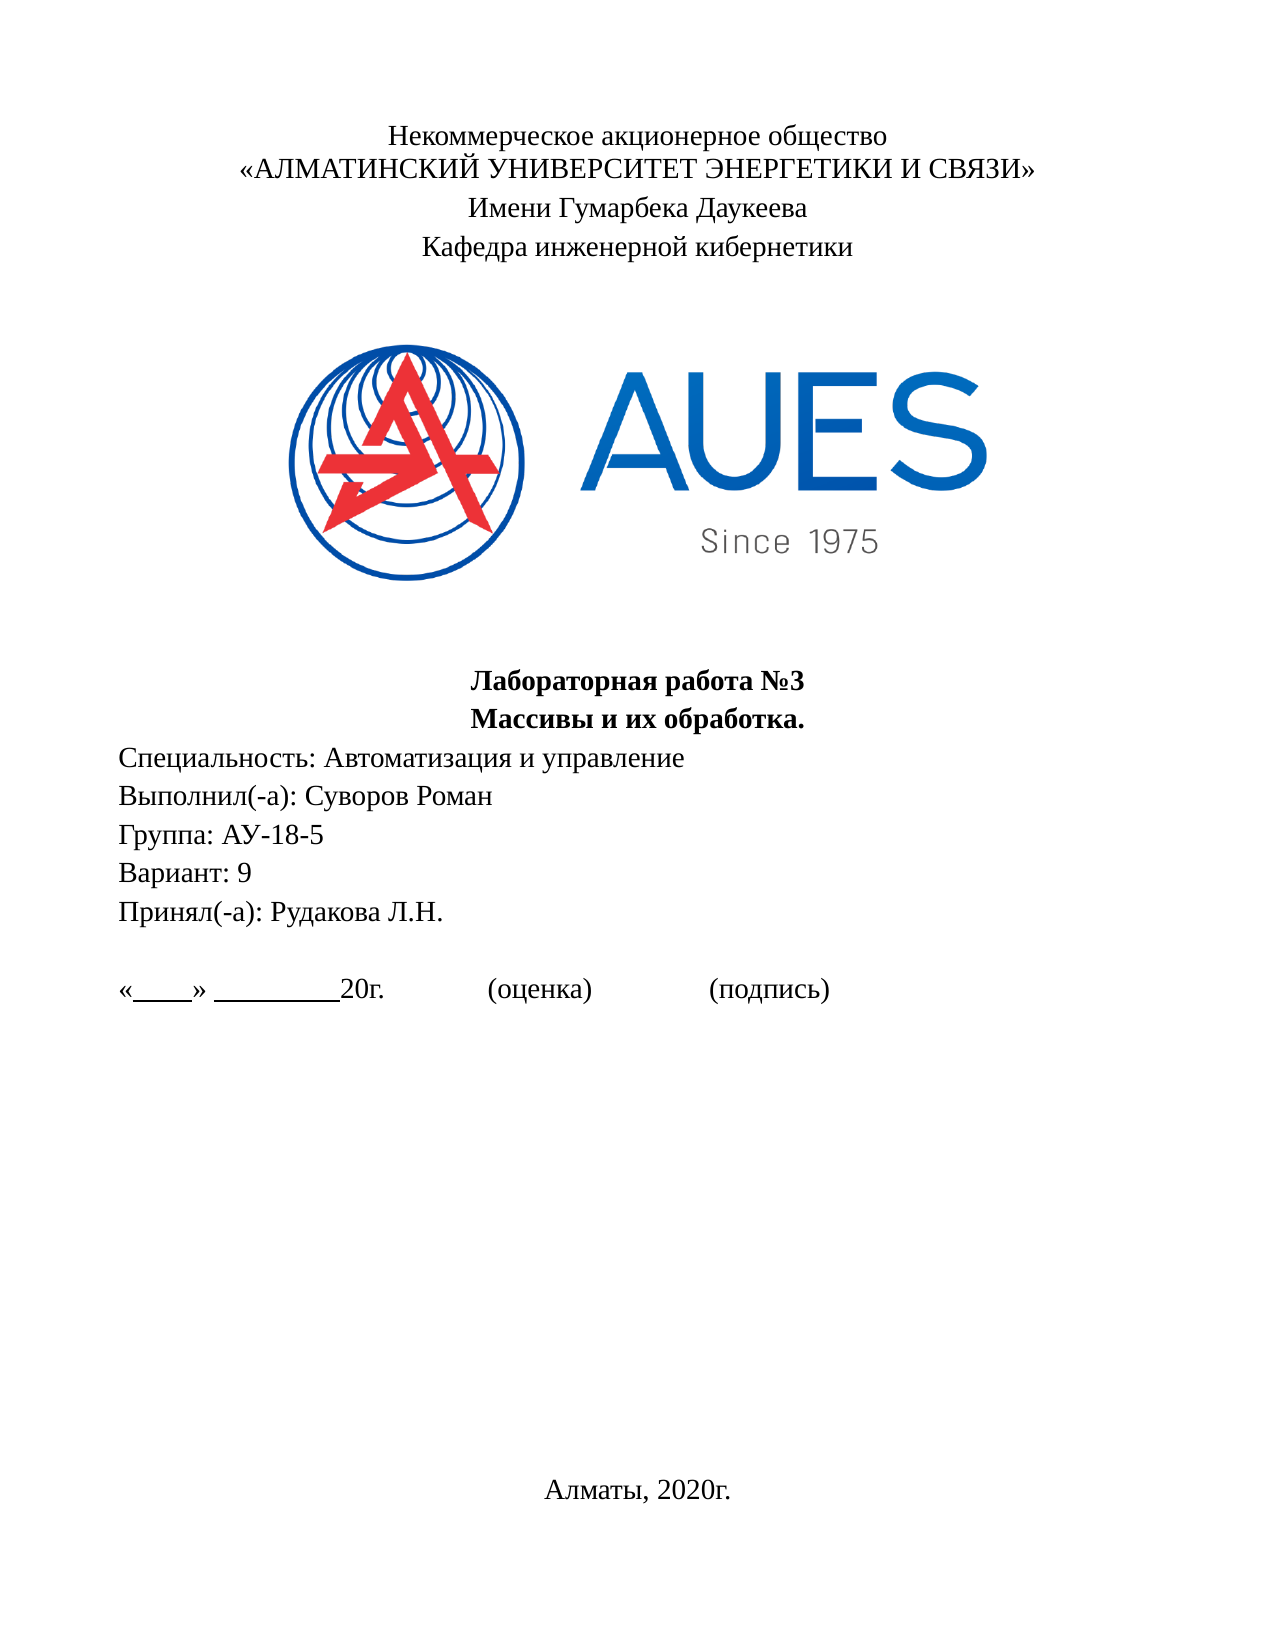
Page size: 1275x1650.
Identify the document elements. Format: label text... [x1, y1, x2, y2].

text Лабораторная работа №3 [118, 663, 1157, 696]
text Массивы и их обработка. [118, 701, 1157, 735]
text Имени Гумарбека Даукеева [118, 190, 1157, 224]
text Некоммерческое акционерное общество [118, 118, 1157, 152]
text Группа: АУ-18-5 [118, 817, 1157, 850]
text Специальность: Автоматизация и управление [118, 740, 1157, 773]
text Принял(-а): Рудакова Л.Н. [118, 894, 1157, 927]
text Вариант: 9 [118, 855, 1157, 889]
text Выполнил(-а): Суворов Роман [118, 778, 1157, 812]
picture [288, 344, 987, 581]
text « » 20г. (оценка) (подпись) [118, 971, 1157, 1004]
text Алматы, 2020г. [118, 1472, 1157, 1506]
text Кафедра инженерной кибернетики [118, 229, 1157, 262]
text «АЛМАТИНСКИЙ УНИВЕРСИТЕТ ЭНЕРГЕТИКИ И СВЯЗИ» [118, 152, 1157, 185]
